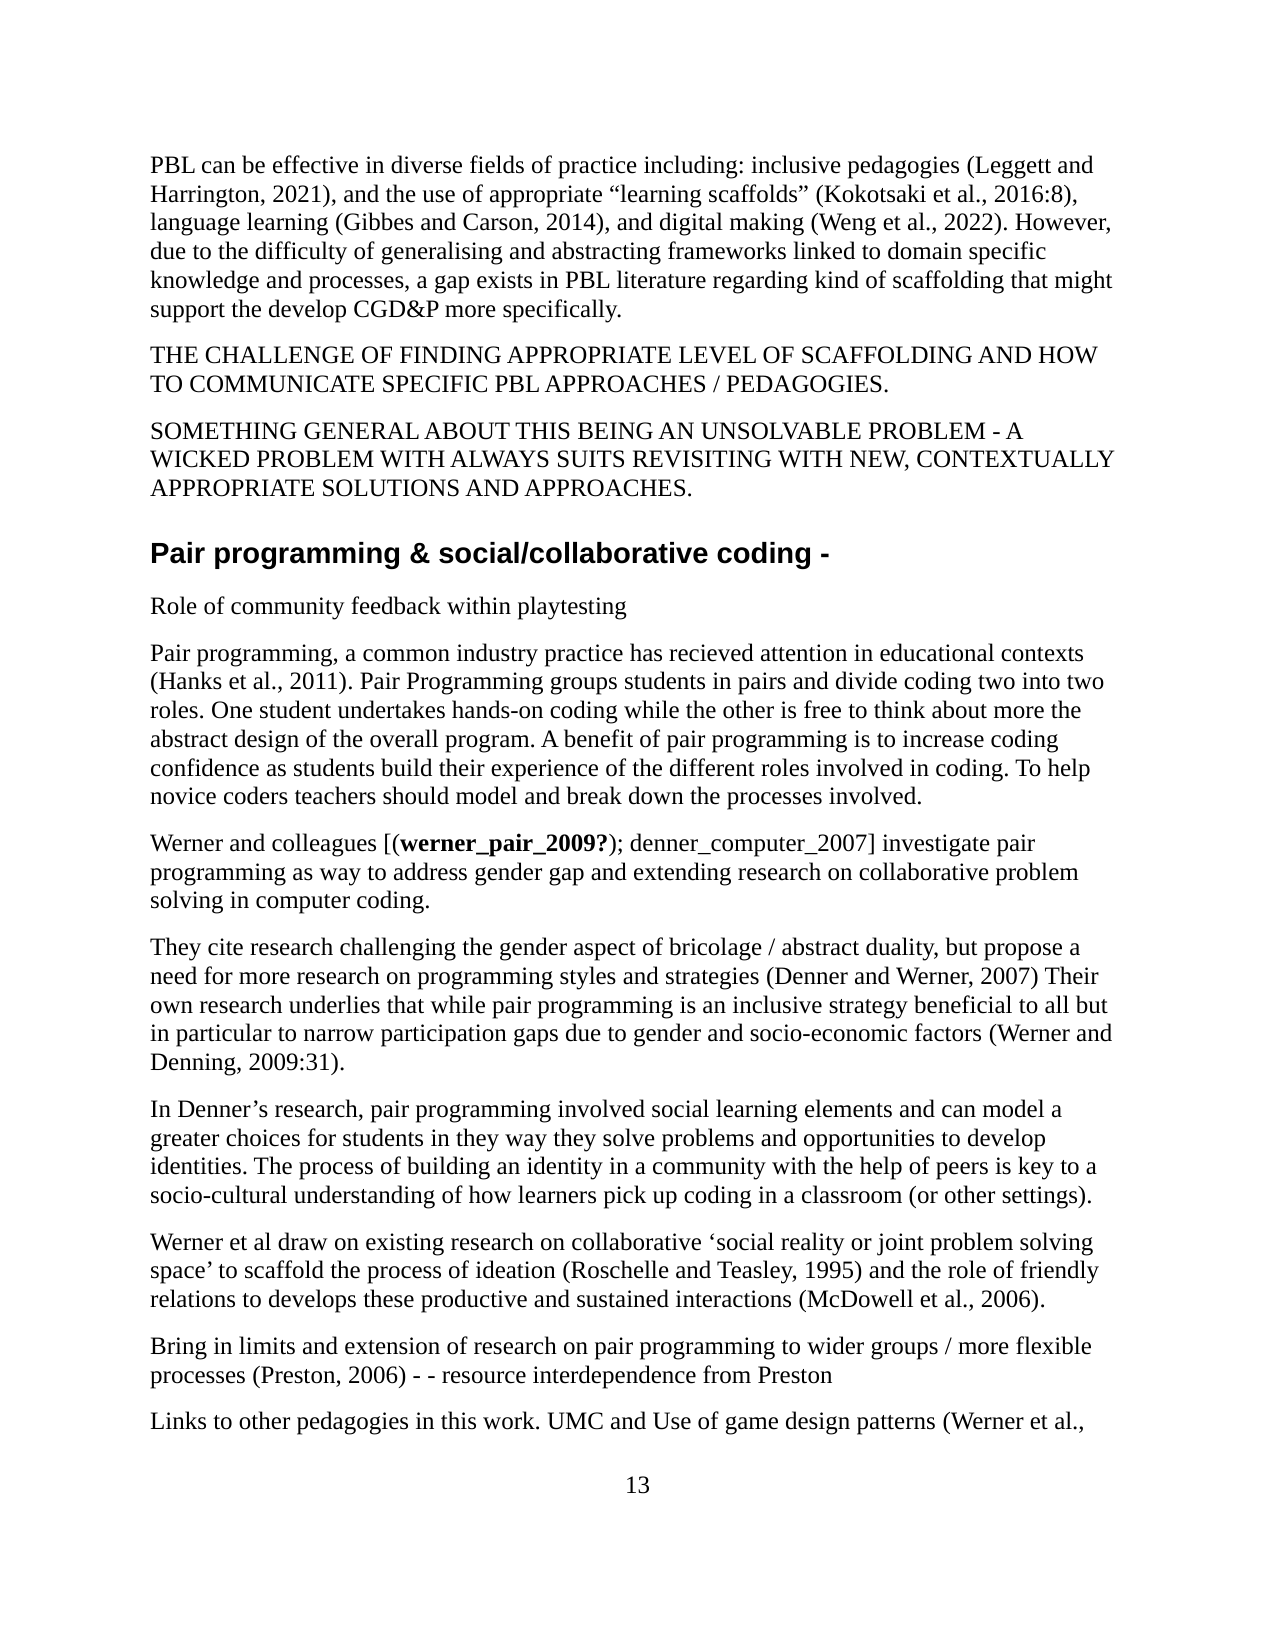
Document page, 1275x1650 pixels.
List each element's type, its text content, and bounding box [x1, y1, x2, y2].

text In Denner’s research, pair programming involved social learning elements and can model a greater choices for students in they way they solve problems and opportunities to develop identities. The process of building an identity in a community with the help of peers is key to a socio-cultural understanding of how learners pick up coding in a classroom (or other settings). [150, 1094, 1125, 1209]
text Links to other pedagogies in this work. UMC and Use of game design patterns (Werner et al., [150, 1406, 1125, 1435]
text Pair programming, a common industry practice has recieved attention in educational contexts (Hanks et al., 2011). Pair Programming groups students in pairs and divide coding two into two roles. One student undertakes hands-on coding while the other is free to think about more the abstract design of the overall program. A benefit of pair programming is to increase coding confidence as students build their experience of the different roles involved in coding. To help novice coders teachers should model and break down the processes involved. [150, 638, 1125, 810]
text SOMETHING GENERAL ABOUT THIS BEING AN UNSOLVABLE PROBLEM - A WICKED PROBLEM WITH ALWAYS SUITS REVISITING WITH NEW, CONTEXTUALLY APPROPRIATE SOLUTIONS AND APPROACHES. [150, 416, 1125, 502]
text THE CHALLENGE OF FINDING APPROPRIATE LEVEL OF SCAFFOLDING AND HOW TO COMMUNICATE SPECIFIC PBL APPROACHES / PEDAGOGIES. [150, 340, 1125, 398]
text PBL can be effective in diverse fields of practice including: inclusive pedagogies (Leggett and Harrington, 2021), and the use of appropriate “learning scaffolds” (Kokotsaki et al., 2016:8), language learning (Gibbes and Carson, 2014), and digital making (Weng et al., 2022). However, due to the difficulty of generalising and abstracting frameworks linked to domain specific knowledge and processes, a gap exists in PBL literature regarding kind of scaffolding that might support the develop CGD&P more specifically. [150, 150, 1125, 322]
subtitle Pair programming & social/collaborative coding - [150, 536, 1125, 569]
text Bring in limits and extension of research on pair programming to wider groups / more flexible processes (Preston, 2006) - - resource interdependence from Preston [150, 1331, 1125, 1388]
text Role of community feedback within playtesting [150, 591, 1125, 620]
text Werner and colleagues [(werner_pair_2009?); denner_computer_2007] investigate pair programming as way to address gender gap and extending research on collaborative problem solving in computer coding. [150, 828, 1125, 914]
text They cite research challenging the gender aspect of bricolage / abstract duality, but propose a need for more research on programming styles and strategies (Denner and Werner, 2007) Their own research underlies that while pair programming is an inclusive strategy beneficial to all but in particular to narrow participation gaps due to gender and socio-economic factors (Werner and Denning, 2009:31). [150, 932, 1125, 1076]
text Werner et al draw on existing research on collaborative ‘social reality or joint problem solving space’ to scaffold the process of ideation (Roschelle and Teasley, 1995) and the role of friendly relations to develops these productive and sustained interactions (McDowell et al., 2006). [150, 1227, 1125, 1313]
